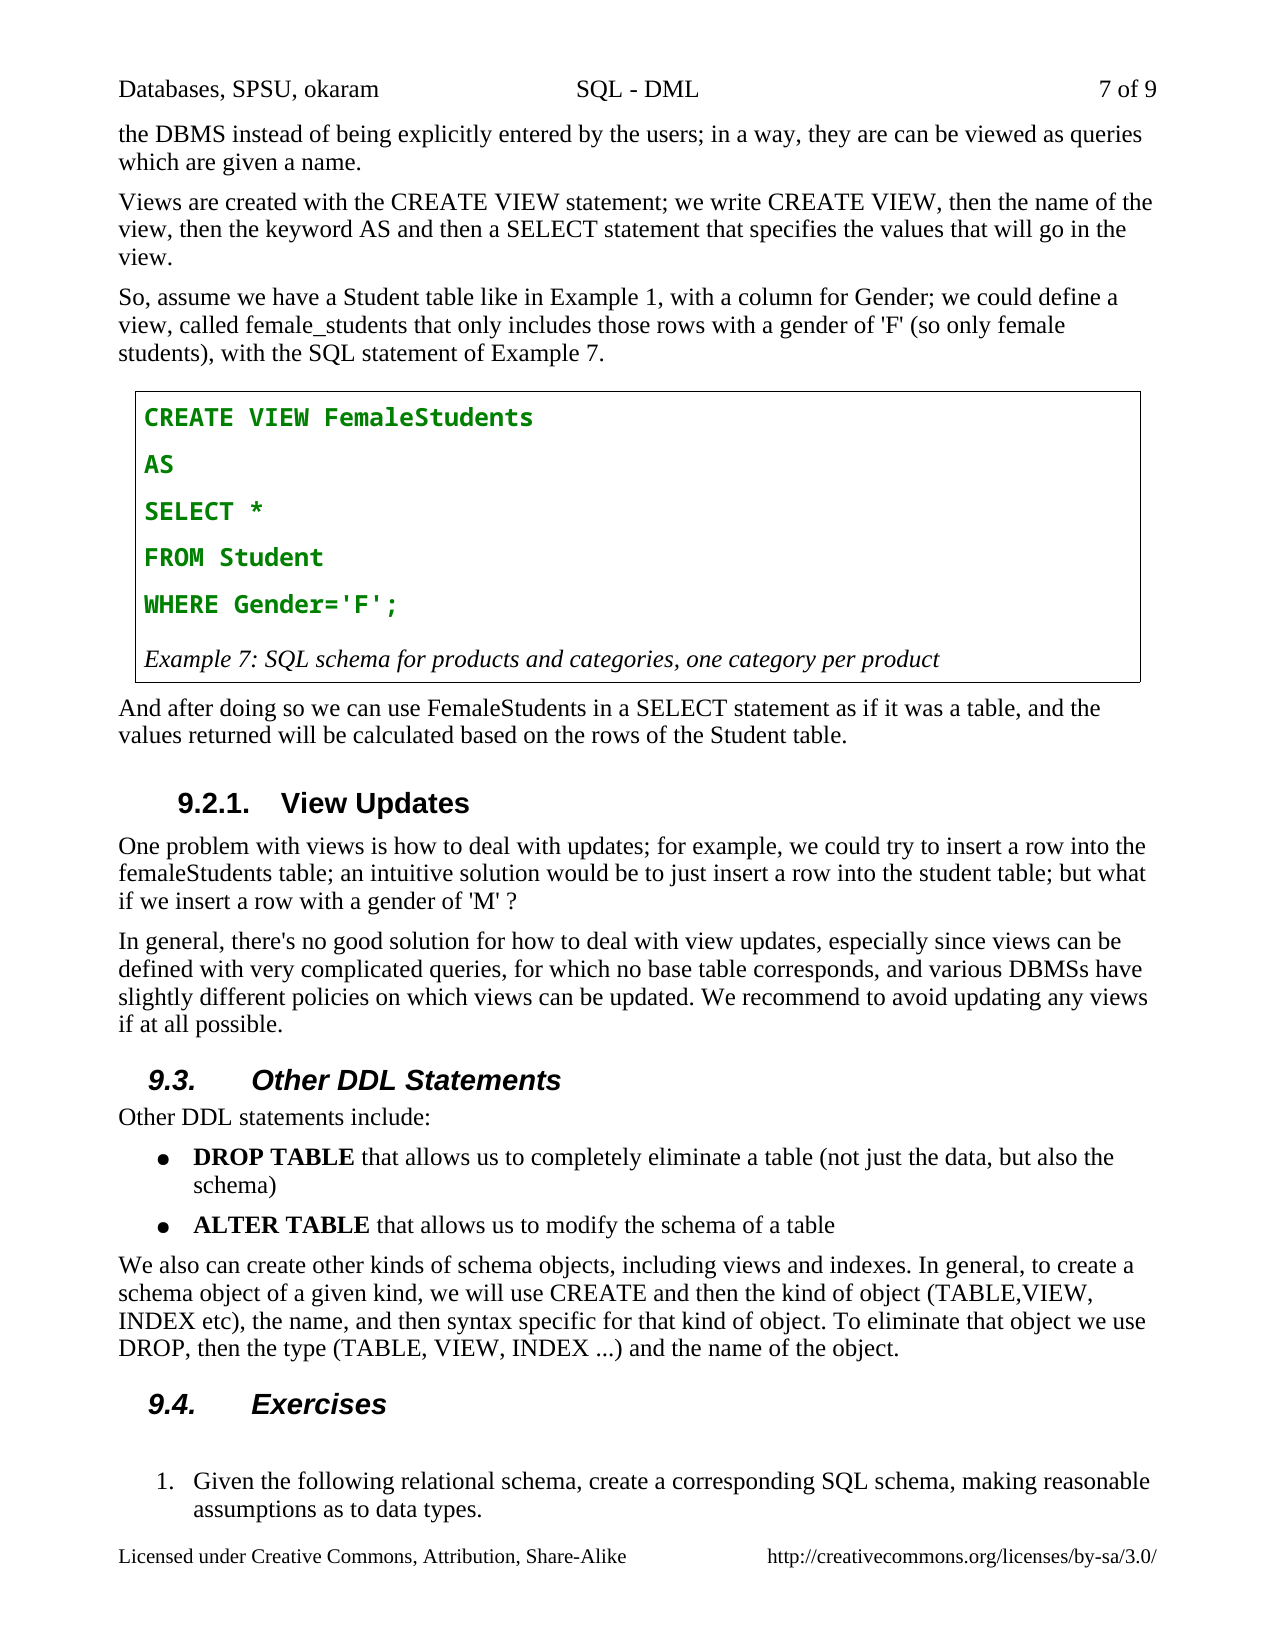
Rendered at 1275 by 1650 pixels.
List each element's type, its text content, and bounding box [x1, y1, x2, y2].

list Given the following relational schema, create a corresponding SQL schema, making reasonable assumptions as to data types. [156, 1467, 1157, 1522]
list ALTER TABLE that allows us to modify the schema of a table [156, 1211, 1157, 1239]
subtitle View Updates [177, 787, 1157, 819]
text Example 7: SQL schema for products and categories, one category per product [144, 645, 1131, 673]
text CREATE VIEW FemaleStudents [144, 400, 1131, 434]
subtitle Other DDL Statements [148, 1064, 1157, 1097]
text We also can create other kinds of schema objects, including views and indexes. In general, to create a schema object of a given kind, we will use CREATE and then the kind of object (TABLE,VIEW, INDEX etc), the name, and then syntax specific for that kind of object. To eliminate that object we use DROP, then the type (TABLE, VIEW, INDEX ...) and the name of the object. [118, 1251, 1157, 1362]
text SELECT * [144, 493, 1131, 527]
text And after doing so we can use FemaleStudents in a SELECT statement as if it was a table, and the values returned will be calculated based on the rows of the Student table. [118, 661, 1157, 749]
text FROM Student [144, 540, 1131, 574]
text One problem with views is how to deal with updates; for example, we could try to insert a row into the femaleStudents table; an intuitive solution would be to just insert a row into the student table; but what if we insert a row with a gender of 'M' ? [118, 832, 1157, 915]
subtitle Exercises [148, 1388, 1157, 1421]
text WHERE Gender='F'; [144, 586, 1131, 620]
text the DBMS instead of being explicitly entered by the users; in a way, they are can be viewed as queries which are given a name. [118, 120, 1157, 175]
text In general, there's no good solution for how to deal with view updates, especially since views can be defined with very complicated queries, for which no base table corresponds, and various DBMSs have slightly different policies on which views can be updated. We recommend to avoid updating any views if at all possible. [118, 927, 1157, 1038]
text Views are created with the CREATE VIEW statement; we write CREATE VIEW, then the name of the view, then the keyword AS and then a SELECT statement that specifies the values that will go in the view. [118, 188, 1157, 271]
text So, assume we have a Student table like in Example 1, with a column for Gender; we could define a view, called female_students that only includes those rows with a gender of 'F' (so only female students), with the SQL statement of Example 7. [118, 283, 1157, 367]
text Other DDL statements include: [118, 1103, 1157, 1131]
list DROP TABLE that allows us to completely eliminate a table (not just the data, but also the schema) [156, 1143, 1157, 1199]
text AS [144, 447, 1131, 481]
